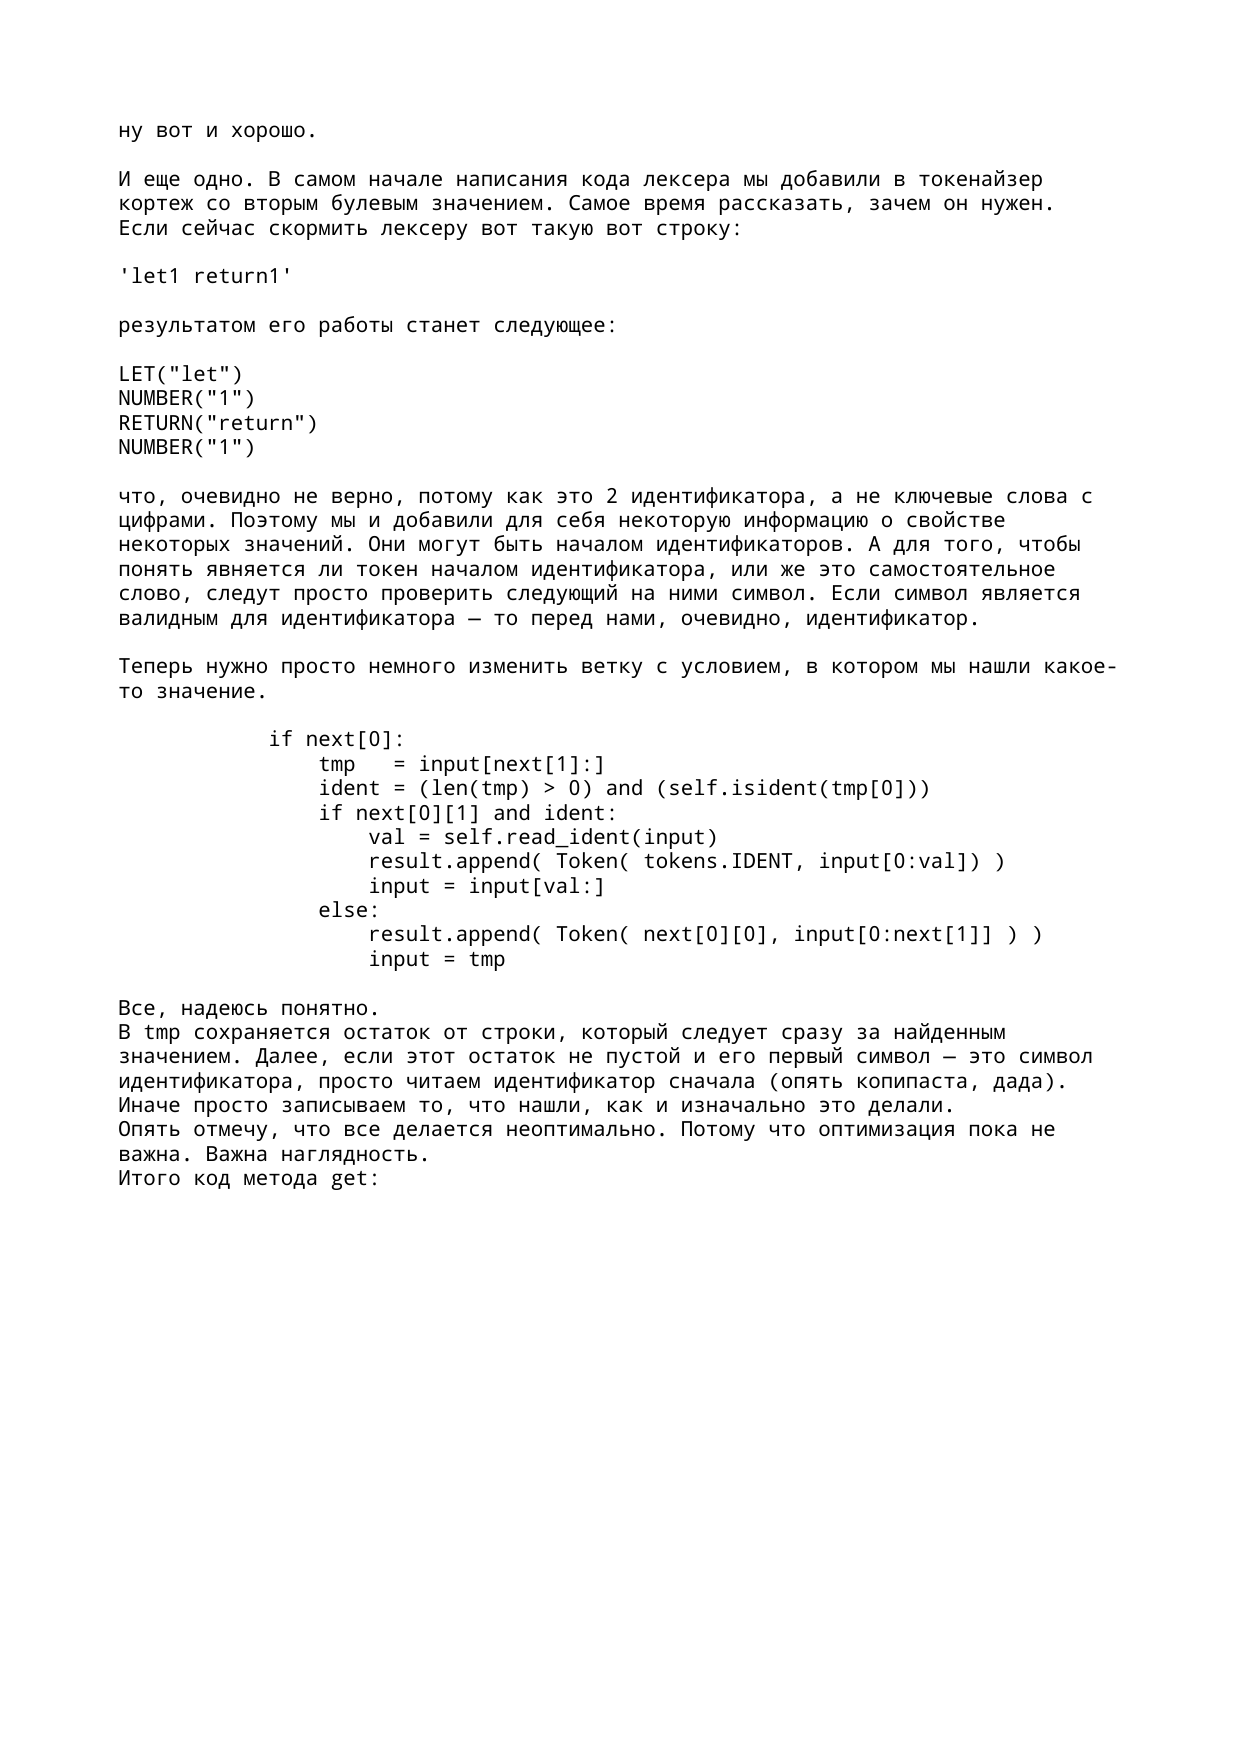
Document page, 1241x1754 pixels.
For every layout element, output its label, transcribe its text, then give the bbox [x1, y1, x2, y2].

text LET("let") [118, 362, 1122, 386]
text ident = (len(tmp) > 0) and (self.isident(tmp[0])) [118, 776, 1122, 801]
text val = self.read_ident(input) [118, 825, 1122, 849]
text else: [118, 898, 1122, 922]
text И еще одно. В самом начале написания кода лексера мы добавили в токенайзер кортеж со вторым булевым значением. Самое время рассказать, зачем он нужен. [118, 167, 1122, 216]
text Итого код метода get: [118, 1166, 1122, 1191]
text NUMBER("1") [118, 386, 1122, 411]
text Если сейчас скормить лексеру вот такую вот строку: [118, 216, 1122, 240]
text что, очевидно не верно, потому как это 2 идентификатора, а не ключевые слова с цифрами. Поэтому мы и добавили для себя некоторую информацию о свойстве некоторых значений. Они могут быть началом идентификаторов. А для того, чтобы понять явняется ли токен началом идентификатора, или же это самостоятельное слово, следут просто проверить следующий на ними символ. Если символ является валидным для идентификатора — то перед нами, очевидно, идентификатор. [118, 484, 1122, 630]
text result.append( Token( next[0][0], input[0:next[1]] ) ) [118, 922, 1122, 947]
text if next[0][1] and ident: [118, 801, 1122, 825]
text input = input[val:] [118, 874, 1122, 898]
text В tmp сохраняется остаток от строки, который следует сразу за найденным значением. Далее, если этот остаток не пустой и его первый символ — это символ идентификатора, просто читаем идентификатор сначала (опять копипаста, дада). Иначе просто записываем то, что нашли, как и изначально это делали. [118, 1020, 1122, 1117]
text результатом его работы станет следующее: [118, 313, 1122, 337]
text result.append( Token( tokens.IDENT, input[0:val]) ) [118, 849, 1122, 874]
text Опять отмечу, что все делается неоптимально. Потому что оптимизация пока не важна. Важна наглядность. [118, 1117, 1122, 1166]
text 'let1 return1' [118, 264, 1122, 289]
text NUMBER("1") [118, 435, 1122, 459]
text Все, надеюсь понятно. [118, 996, 1122, 1020]
text RETURN("return") [118, 411, 1122, 435]
text input = tmp [118, 947, 1122, 971]
text if next[0]: [118, 727, 1122, 752]
text ну вот и хорошо. [118, 118, 1122, 142]
text Теперь нужно просто немного изменить ветку с условием, в котором мы нашли какое-то значение. [118, 654, 1122, 703]
text tmp = input[next[1]:] [118, 752, 1122, 776]
